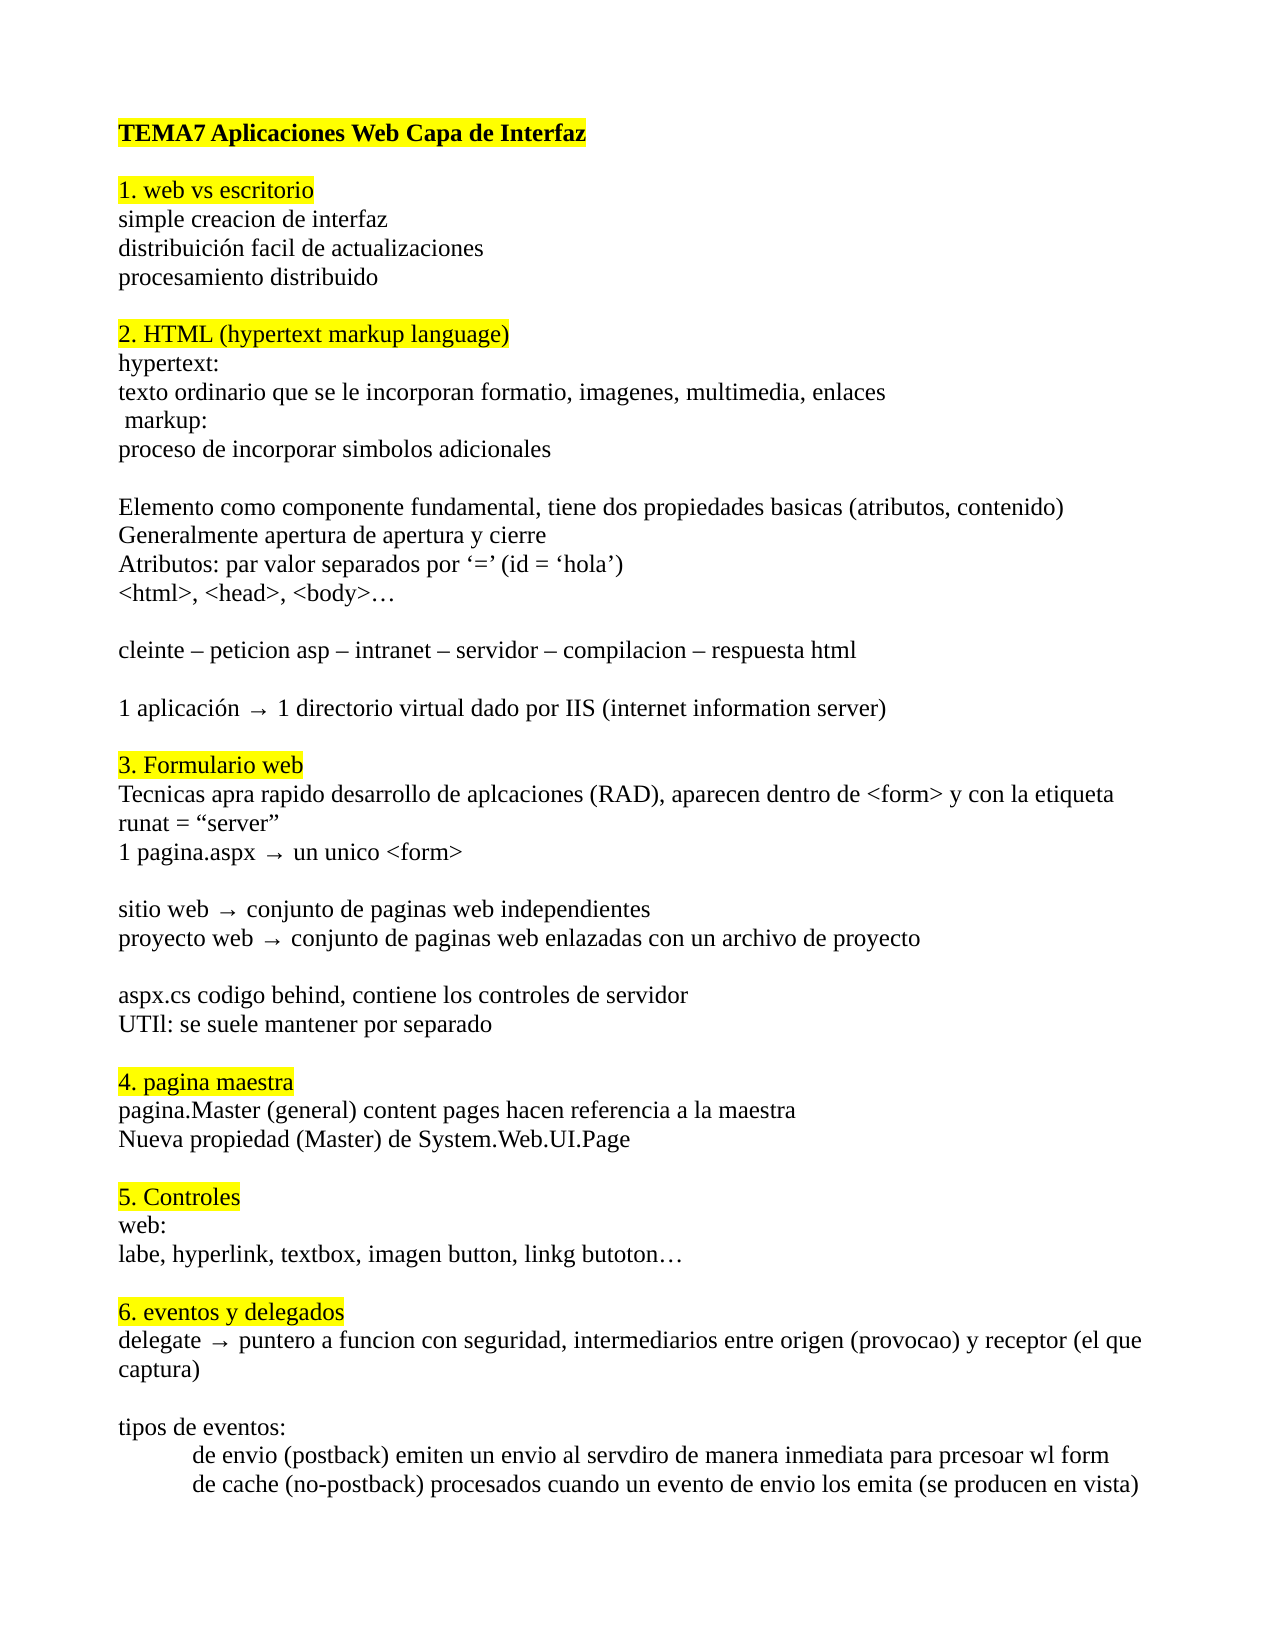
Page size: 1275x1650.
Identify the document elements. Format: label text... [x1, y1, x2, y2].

text texto ordinario que se le incorporan formatio, imagenes, multimedia, enlaces [118, 377, 1157, 406]
text <html>, <head>, <body>… [118, 578, 1157, 607]
text labe, hyperlink, textbox, imagen button, linkg butoton… [118, 1239, 1157, 1268]
text Generalmente apertura de apertura y cierre [118, 521, 1157, 549]
text tipos de eventos: [118, 1412, 1157, 1441]
text de envio (postback) emiten un envio al servdiro de manera inmediata para prcesoar wl form [118, 1441, 1157, 1469]
text 5. Controles [118, 1182, 1157, 1211]
text 1. web vs escritorio [118, 176, 1157, 204]
text de cache (no-postback) procesados cuando un evento de envio los emita (se producen en vista) [118, 1469, 1157, 1498]
text 2. HTML (hypertext markup language) [118, 319, 1157, 348]
text Nueva propiedad (Master) de System.Web.UI.Page [118, 1124, 1157, 1153]
text distribuición facil de actualizaciones [118, 233, 1157, 262]
text delegate → puntero a funcion con seguridad, intermediarios entre origen (provocao) y receptor (el que captura) [118, 1326, 1157, 1383]
text sitio web → conjunto de paginas web independientes [118, 894, 1157, 923]
text 4. pagina maestra [118, 1067, 1157, 1096]
text 3. Formulario web [118, 751, 1157, 779]
text simple creacion de interfaz [118, 204, 1157, 233]
text Atributos: par valor separados por ‘=’ (id = ‘hola’) [118, 549, 1157, 578]
text Elemento como componente fundamental, tiene dos propiedades basicas (atributos, contenido) [118, 492, 1157, 521]
text markup: [118, 406, 1157, 434]
text proyecto web → conjunto de paginas web enlazadas con un archivo de proyecto [118, 923, 1157, 952]
text procesamiento distribuido [118, 262, 1157, 291]
text pagina.Master (general) content pages hacen referencia a la maestra [118, 1096, 1157, 1124]
text Tecnicas apra rapido desarrollo de aplcaciones (RAD), aparecen dentro de <form> y con la etiqueta runat = “server” [118, 779, 1157, 837]
text 1 aplicación → 1 directorio virtual dado por IIS (internet information server) [118, 693, 1157, 722]
text UTIl: se suele mantener por separado [118, 1009, 1157, 1038]
text hypertext: [118, 348, 1157, 377]
text 1 pagina.aspx → un unico <form> [118, 837, 1157, 866]
text web: [118, 1211, 1157, 1239]
text proceso de incorporar simbolos adicionales [118, 434, 1157, 463]
text aspx.cs codigo behind, contiene los controles de servidor [118, 981, 1157, 1009]
text cleinte – peticion asp – intranet – servidor – compilacion – respuesta html [118, 636, 1157, 664]
text TEMA7 Aplicaciones Web Capa de Interfaz [118, 118, 1157, 147]
text 6. eventos y delegados [118, 1297, 1157, 1326]
